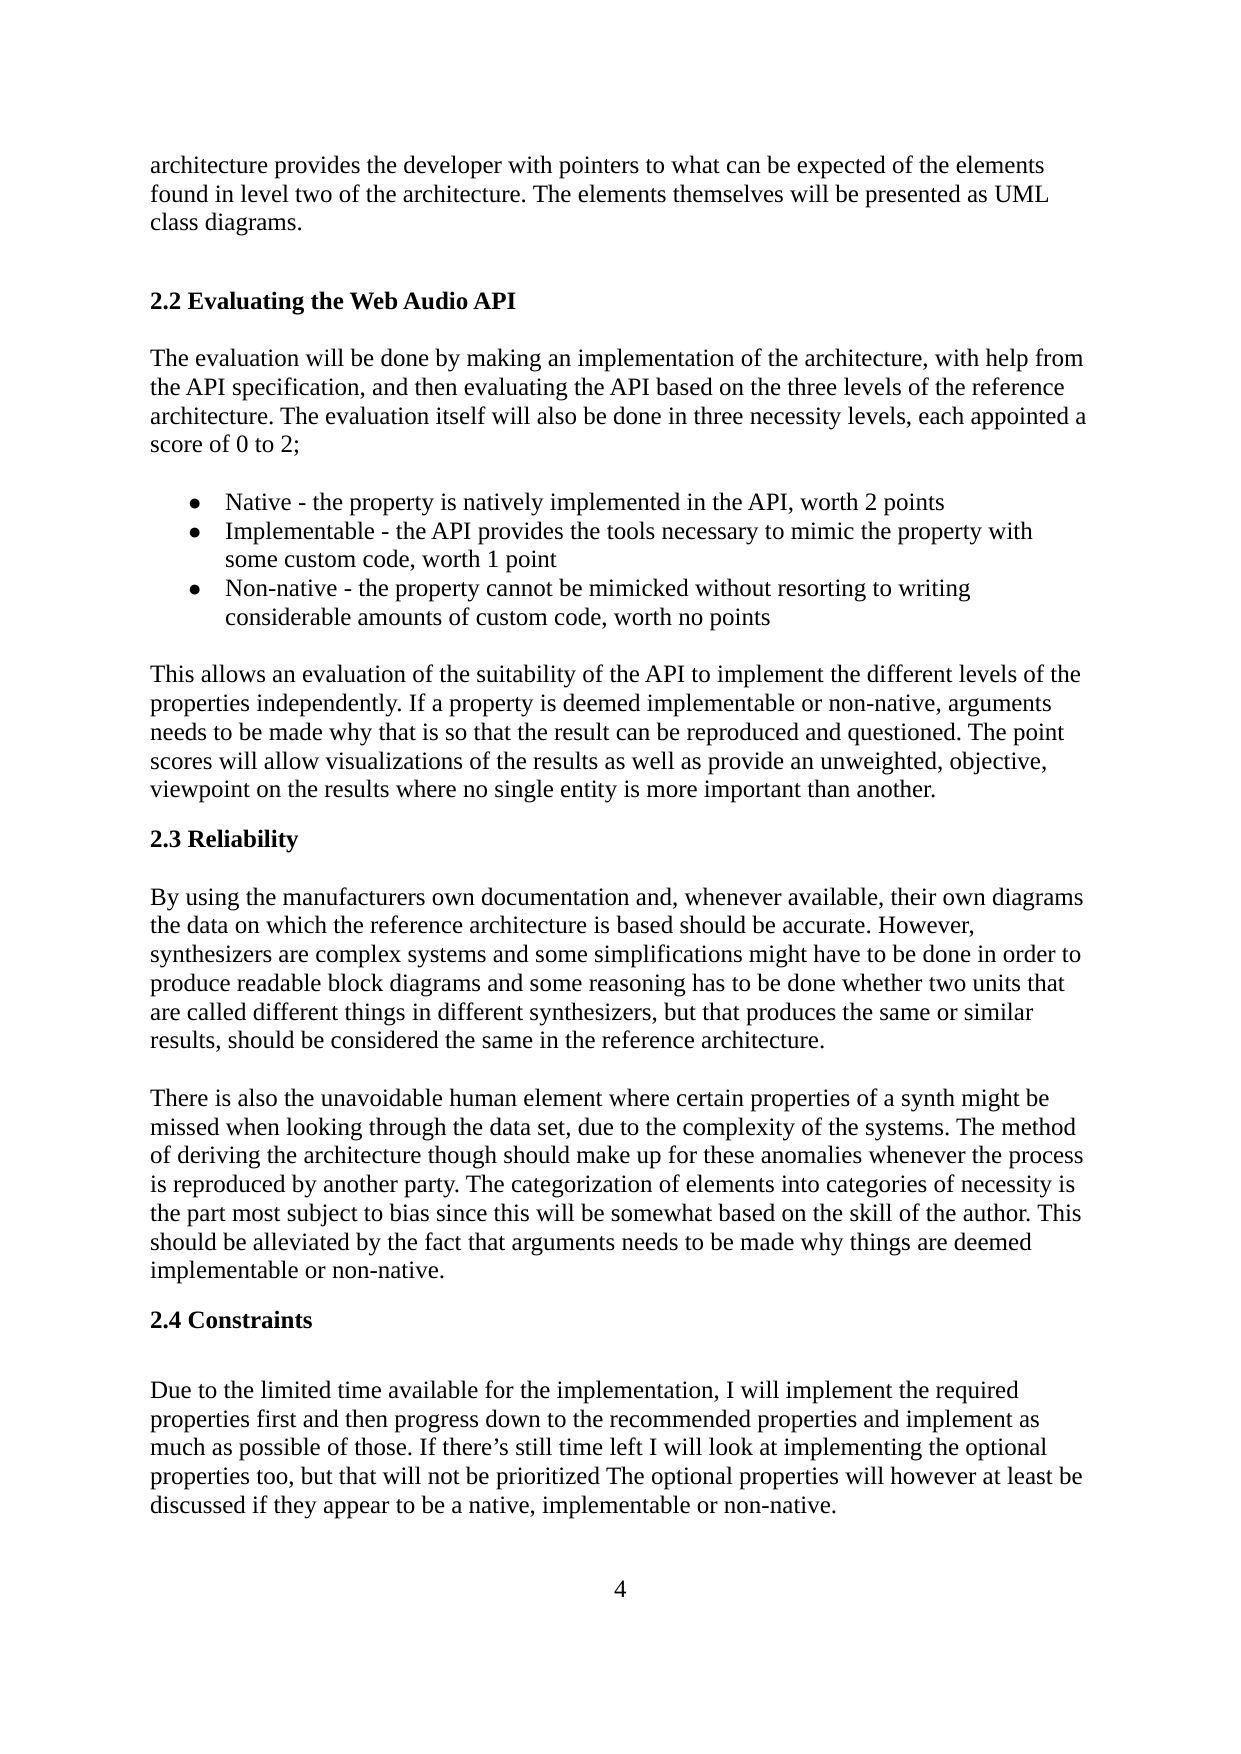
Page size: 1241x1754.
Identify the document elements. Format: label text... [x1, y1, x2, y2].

text The evaluation will be done by making an implementation of the architecture, with help from the API specification, and then evaluating the API based on the three levels of the reference architecture. The evaluation itself will also be done in three necessity levels, each appointed a score of 0 to 2; [150, 343, 1090, 458]
text Due to the limited time available for the implementation, I will implement the required properties first and then progress down to the recommended properties and implement as much as possible of those. If there’s still time left I will look at implementing the optional properties too, but that will not be prioritized The optional properties will however at least be discussed if they appear to be a native, implementable or non-native. [150, 1375, 1090, 1519]
list Native - the property is natively implemented in the API, worth 2 points [188, 487, 1090, 516]
text architecture provides the developer with pointers to what can be expected of the elements found in level two of the architecture. The elements themselves will be presented as UML class diagrams. [150, 150, 1090, 236]
subtitle 2.3 Reliability [150, 824, 1090, 853]
text This allows an evaluation of the suitability of the API to implement the different levels of the properties independently. If a property is deemed implementable or non-native, arguments needs to be made why that is so that the result can be reproduced and questioned. The point scores will allow visualizations of the results as well as provide an unweighted, objective, viewpoint on the results where no single entity is more important than another. [150, 659, 1090, 803]
subtitle 2.4 Constraints [150, 1305, 1090, 1334]
list Implementable - the API provides the tools necessary to mimic the property with some custom code, worth 1 point [188, 516, 1090, 573]
list Non-native - the property cannot be mimicked without resorting to writing considerable amounts of custom code, worth no points [188, 573, 1090, 631]
text There is also the unavoidable human element where certain properties of a synth might be missed when looking through the data set, due to the complexity of the systems. The method of deriving the architecture though should make up for these anomalies whenever the process is reproduced by another party. The categorization of elements into categories of necessity is the part most subject to bias since this will be somewhat based on the skill of the author. This should be alleviated by the fact that arguments needs to be made why things are deemed implementable or non-native. [150, 1083, 1090, 1284]
subtitle 2.2 Evaluating the Web Audio API [150, 286, 1090, 314]
text By using the manufacturers own documentation and, whenever available, their own diagrams the data on which the reference architecture is based should be accurate. However, synthesizers are complex systems and some simplifications might have to be done in order to produce readable block diagrams and some reasoning has to be done whether two units that are called different things in different synthesizers, but that produces the same or similar results, should be considered the same in the reference architecture. [150, 882, 1090, 1054]
